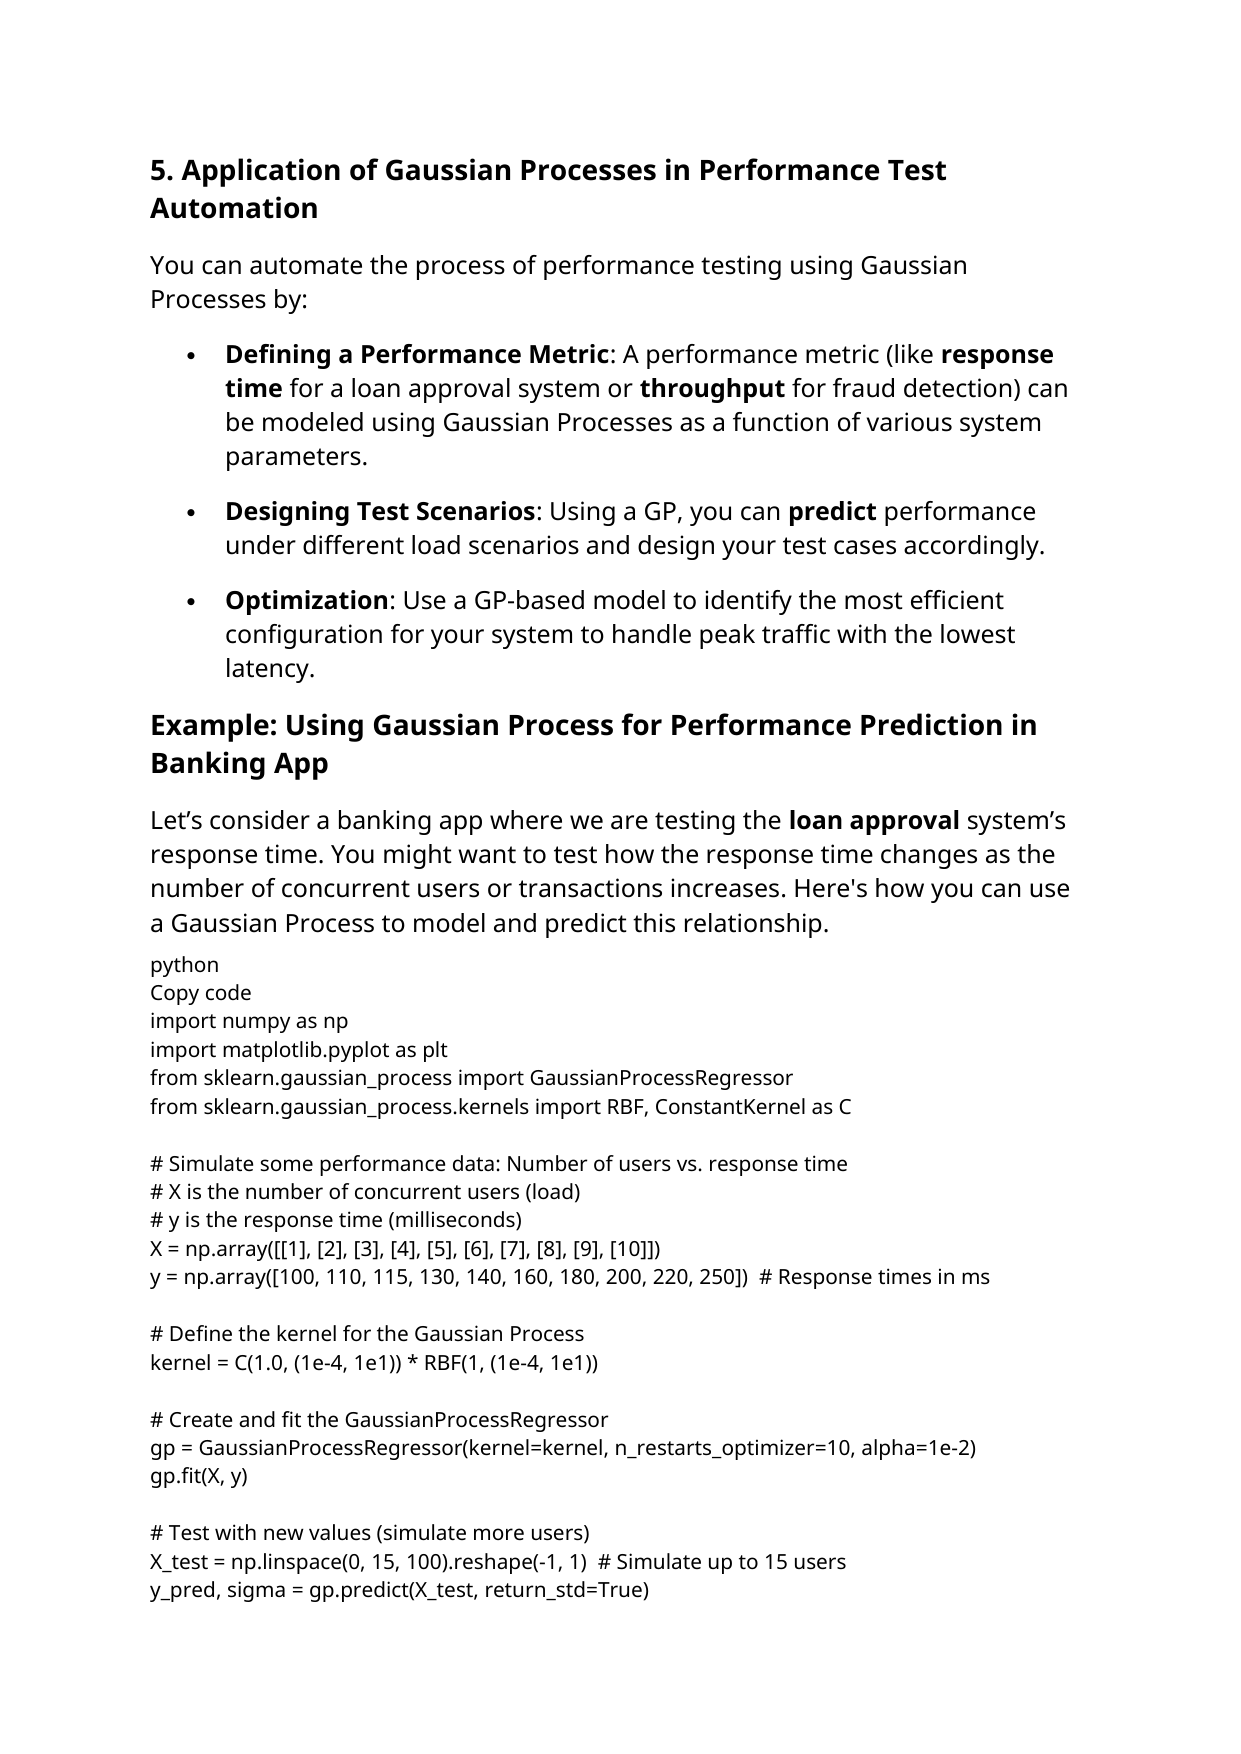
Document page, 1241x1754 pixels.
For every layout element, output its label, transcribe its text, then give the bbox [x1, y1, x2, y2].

subtitle 5. Application of Gaussian Processes in Performance Test Automation [150, 150, 1090, 227]
text # y is the response time (milliseconds) [150, 1206, 1090, 1234]
text # Test with new values (simulate more users) [150, 1518, 1090, 1547]
text # X is the number of concurrent users (load) [150, 1177, 1090, 1206]
text # Create and fit the GaussianProcessRegressor [150, 1405, 1090, 1433]
text gp.fit(X, y) [150, 1462, 1090, 1490]
text kernel = C(1.0, (1e-4, 1e1)) * RBF(1, (1e-4, 1e1)) [150, 1348, 1090, 1376]
text X_test = np.linspace(0, 15, 100).reshape(-1, 1) # Simulate up to 15 users [150, 1547, 1090, 1575]
text import matplotlib.pyplot as plt [150, 1035, 1090, 1063]
text from sklearn.gaussian_process import GaussianProcessRegressor [150, 1063, 1090, 1092]
text y_pred, sigma = gp.predict(X_test, return_std=True) [150, 1575, 1090, 1604]
text import numpy as np [150, 1007, 1090, 1035]
list Optimization: Use a GP-based model to identify the most efficient configuration for your system to handle peak traffic with the lowest latency. [187, 582, 1090, 685]
text X = np.array([[1], [2], [3], [4], [5], [6], [7], [8], [9], [10]]) [150, 1234, 1090, 1262]
text from sklearn.gaussian_process.kernels import RBF, ConstantKernel as C [150, 1092, 1090, 1120]
text You can automate the process of performance testing using Gaussian Processes by: [150, 247, 1090, 316]
text # Define the kernel for the Gaussian Process [150, 1319, 1090, 1348]
text Copy code [150, 978, 1090, 1007]
list Designing Test Scenarios: Using a GP, you can predict performance under different load scenarios and design your test cases accordingly. [187, 493, 1090, 562]
text y = np.array([100, 110, 115, 130, 140, 160, 180, 200, 220, 250]) # Response times in ms [150, 1262, 1090, 1291]
text python [150, 950, 1090, 978]
text # Simulate some performance data: Number of users vs. response time [150, 1149, 1090, 1177]
subtitle Example: Using Gaussian Process for Performance Prediction in Banking App [150, 706, 1090, 782]
list Defining a Performance Metric: A performance metric (like response time for a loan approval system or throughput for fraud detection) can be modeled using Gaussian Processes as a function of various system parameters. [187, 336, 1090, 473]
text Let’s consider a banking app where we are testing the loan approval system’s response time. You might want to test how the response time changes as the number of concurrent users or transactions increases. Here's how you can use a Gaussian Process to model and predict this relationship. [150, 803, 1090, 939]
text gp = GaussianProcessRegressor(kernel=kernel, n_restarts_optimizer=10, alpha=1e-2) [150, 1433, 1090, 1462]
